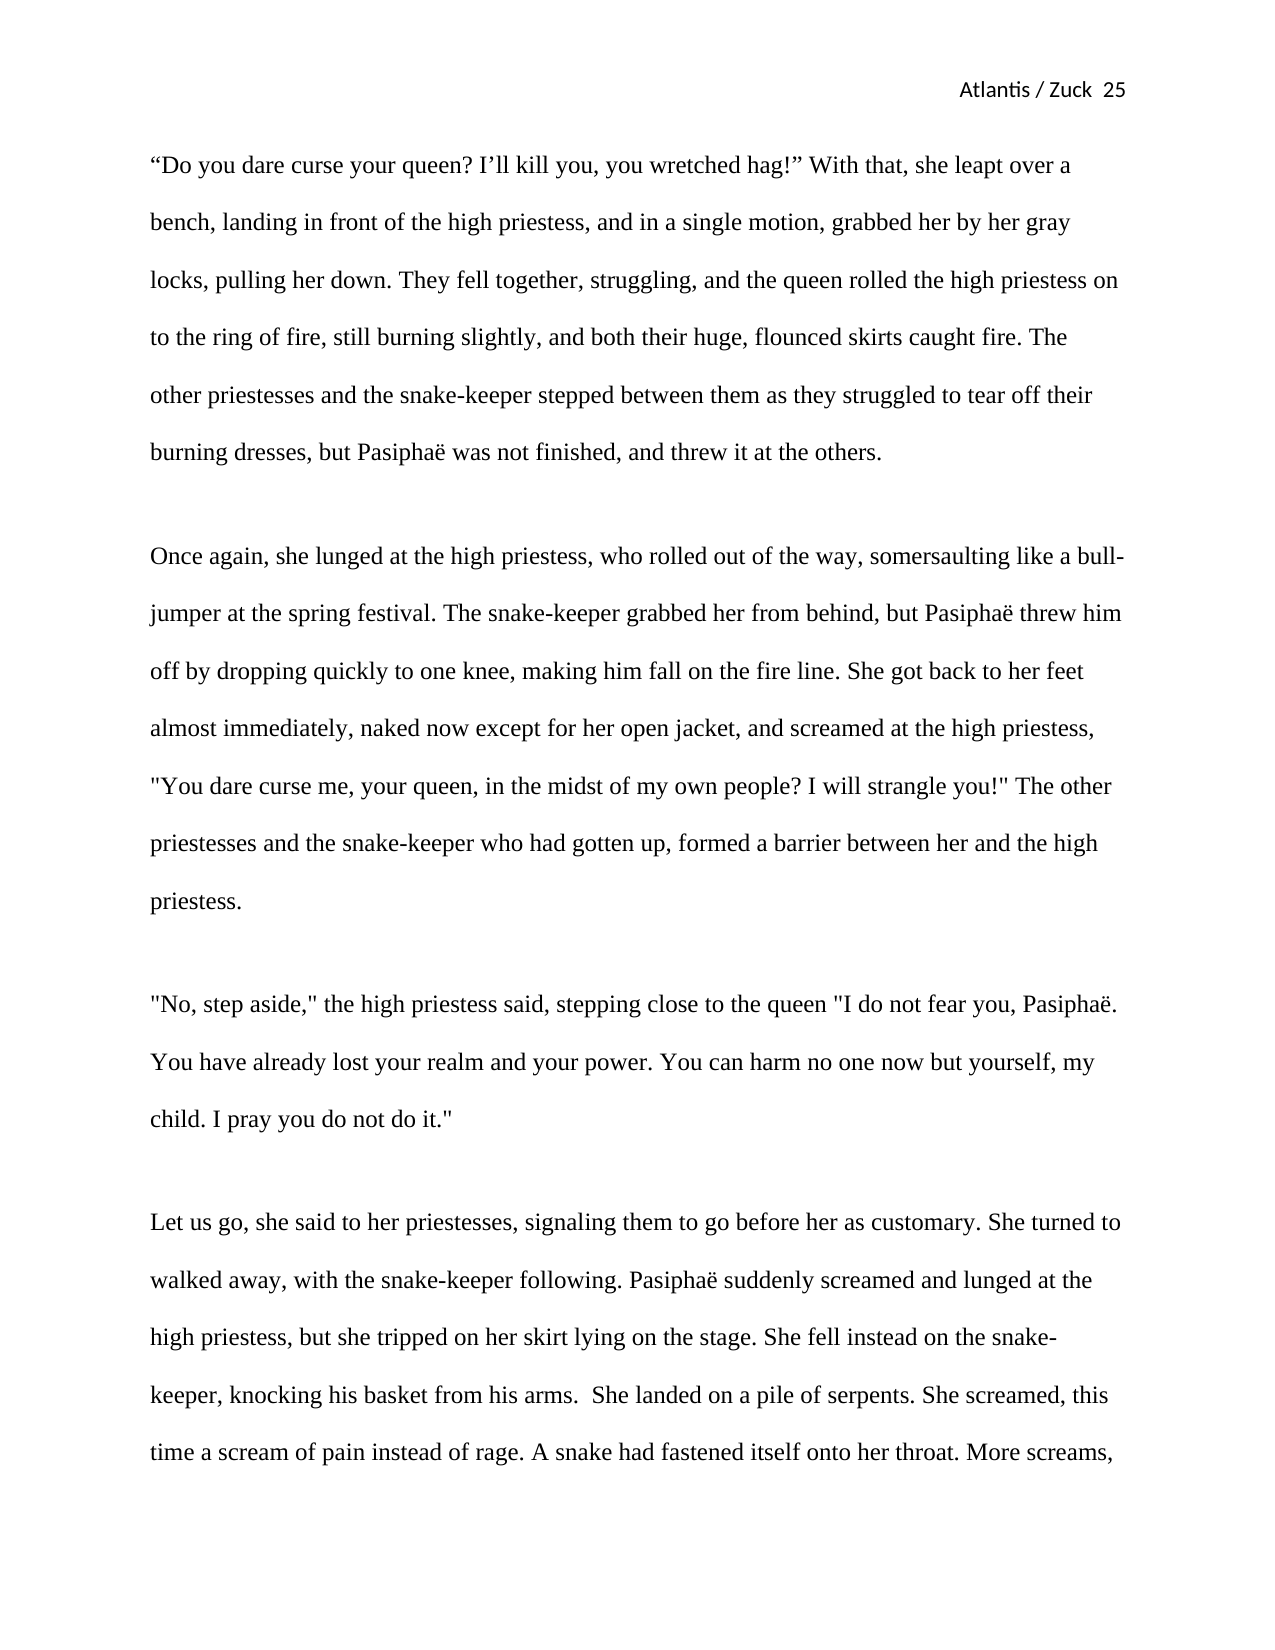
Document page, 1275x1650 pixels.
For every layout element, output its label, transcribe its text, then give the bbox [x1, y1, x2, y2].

text Let us go, she said to her priestesses, signaling them to go before her as customary. She turned to walked away, with the snake-keeper following. Pasiphaë suddenly screamed and lunged at the high priestess, but she tripped on her skirt lying on the stage. She fell instead on the snake-keeper, knocking his basket from his arms. She landed on a pile of serpents. She screamed, this time a scream of pain instead of rage. A snake had fastened itself onto her throat. More screams, [150, 1207, 1125, 1466]
text Once again, she lunged at the high priestess, who rolled out of the way, somersaulting like a bull-jumper at the spring festival. The snake-keeper grabbed her from behind, but Pasiphaë threw him off by dropping quickly to one knee, making him fall on the fire line. She got back to her feet almost immediately, naked now except for her open jacket, and screamed at the high priestess, "You dare curse me, your queen, in the midst of my own people? I will strangle you!" The other priestesses and the snake-keeper who had gotten up, formed a barrier between her and the high priestess. [150, 541, 1125, 914]
text “Do you dare curse your queen? I’ll kill you, you wretched hag!” With that, she leapt over a bench, landing in front of the high priestess, and in a single motion, grabbed her by her gray locks, pulling her down. They fell together, struggling, and the queen rolled the high priestess on to the ring of fire, still burning slightly, and both their huge, flounced skirts caught fire. The other priestesses and the snake-keeper stepped between them as they struggled to tear off their burning dresses, but Pasiphaë was not finished, and threw it at the others. [150, 150, 1125, 466]
text "No, step aside," the high priestess said, stepping close to the queen "I do not fear you, Pasiphaë. You have already lost your realm and your power. You can harm no one now but yourself, my child. I pray you do not do it." [150, 989, 1125, 1133]
